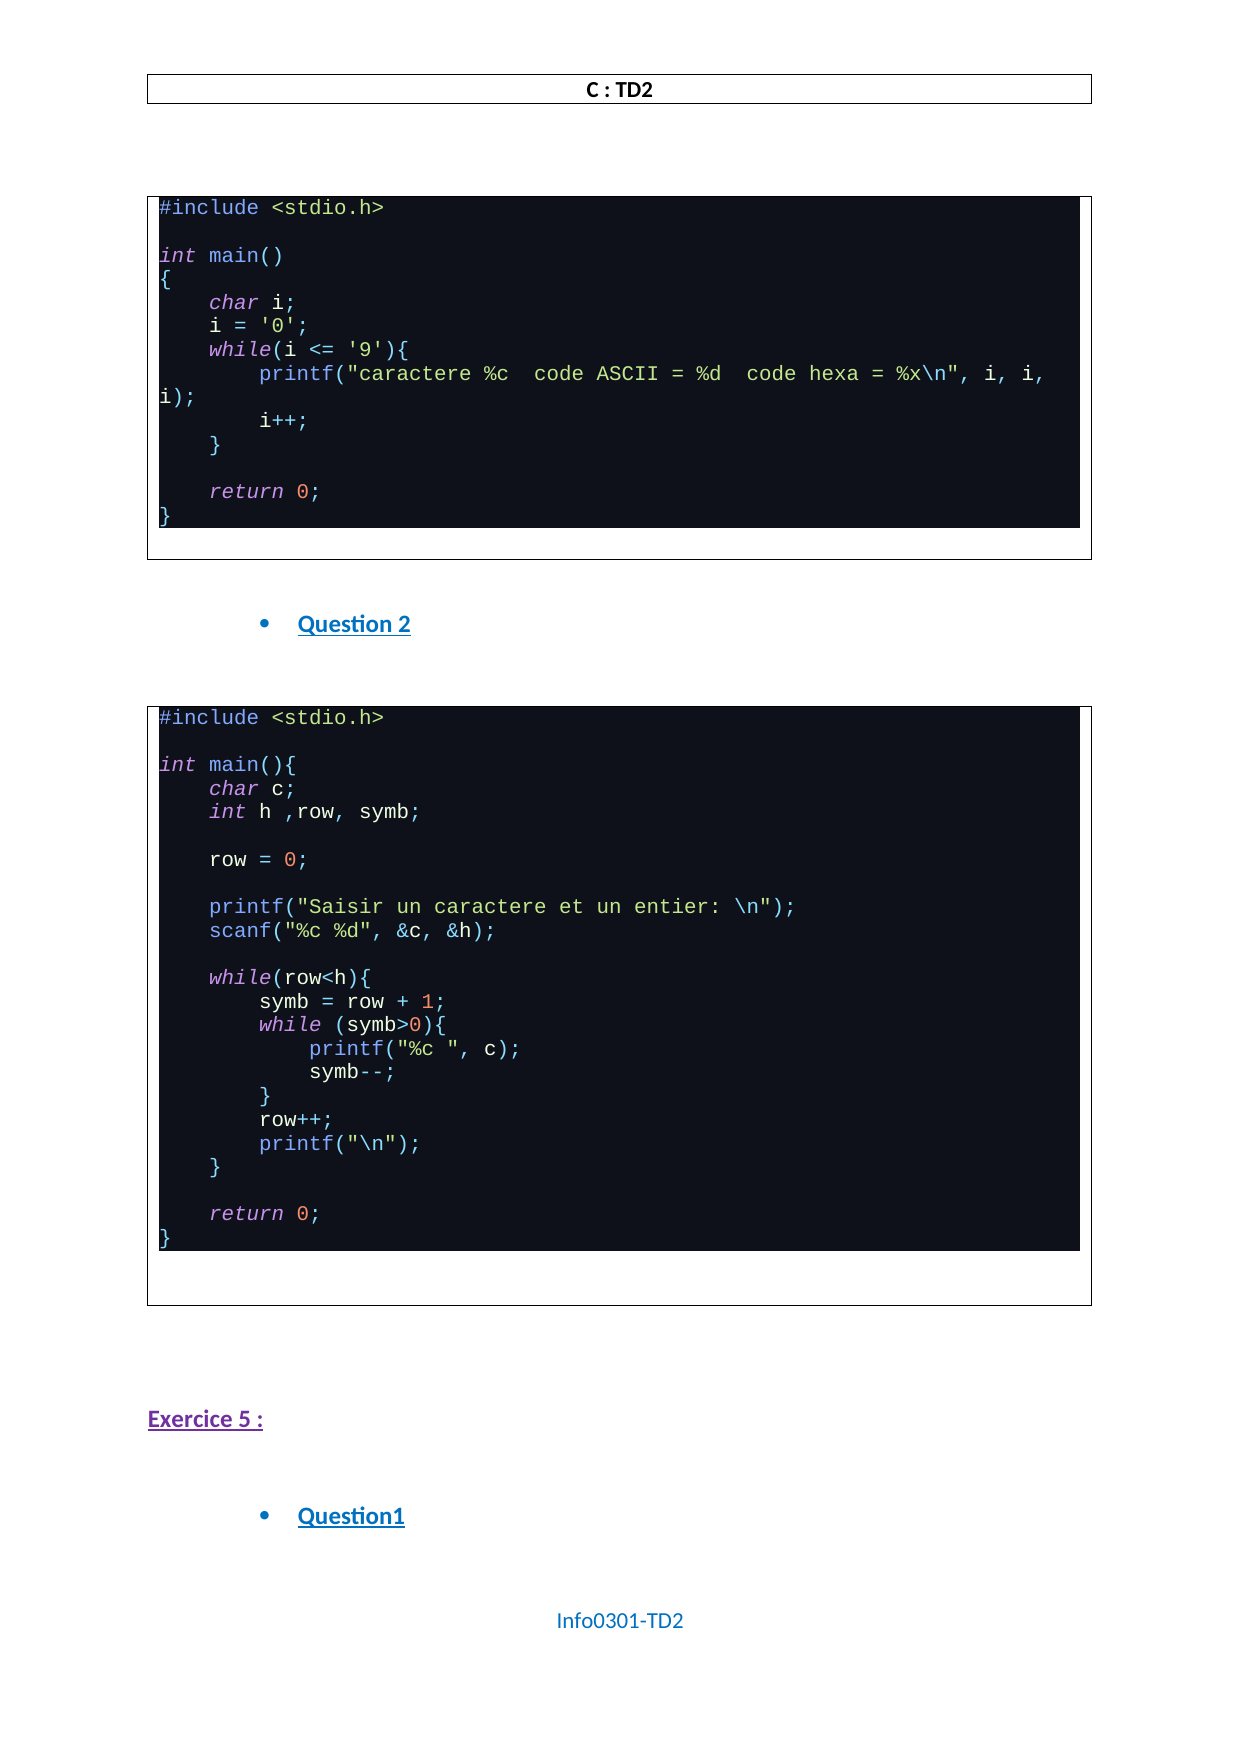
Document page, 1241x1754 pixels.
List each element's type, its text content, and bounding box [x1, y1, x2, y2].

table_header #include <stdio.h> int main(){ char c; int h ,row, symb; row = 0; printf("Saisir un caractere et un entier: \n"); scanf("%c %d", &c, &h); while(row<h){ symb = row + 1; while (symb>0){ printf("%c ", c); symb--; } row++; printf("\n"); } return 0; } [148, 707, 1091, 1305]
text Exercice 5 : [148, 1403, 1093, 1434]
list Question1 [260, 1501, 1093, 1531]
table_header #include <stdio.h> int main() { char i; i = '0'; while(i <= '9'){ printf("caractere %c code ASCII = %d code hexa = %x\n", i, i, i); i++; } return 0; } [148, 197, 1091, 559]
list Question 2 [260, 608, 1093, 639]
